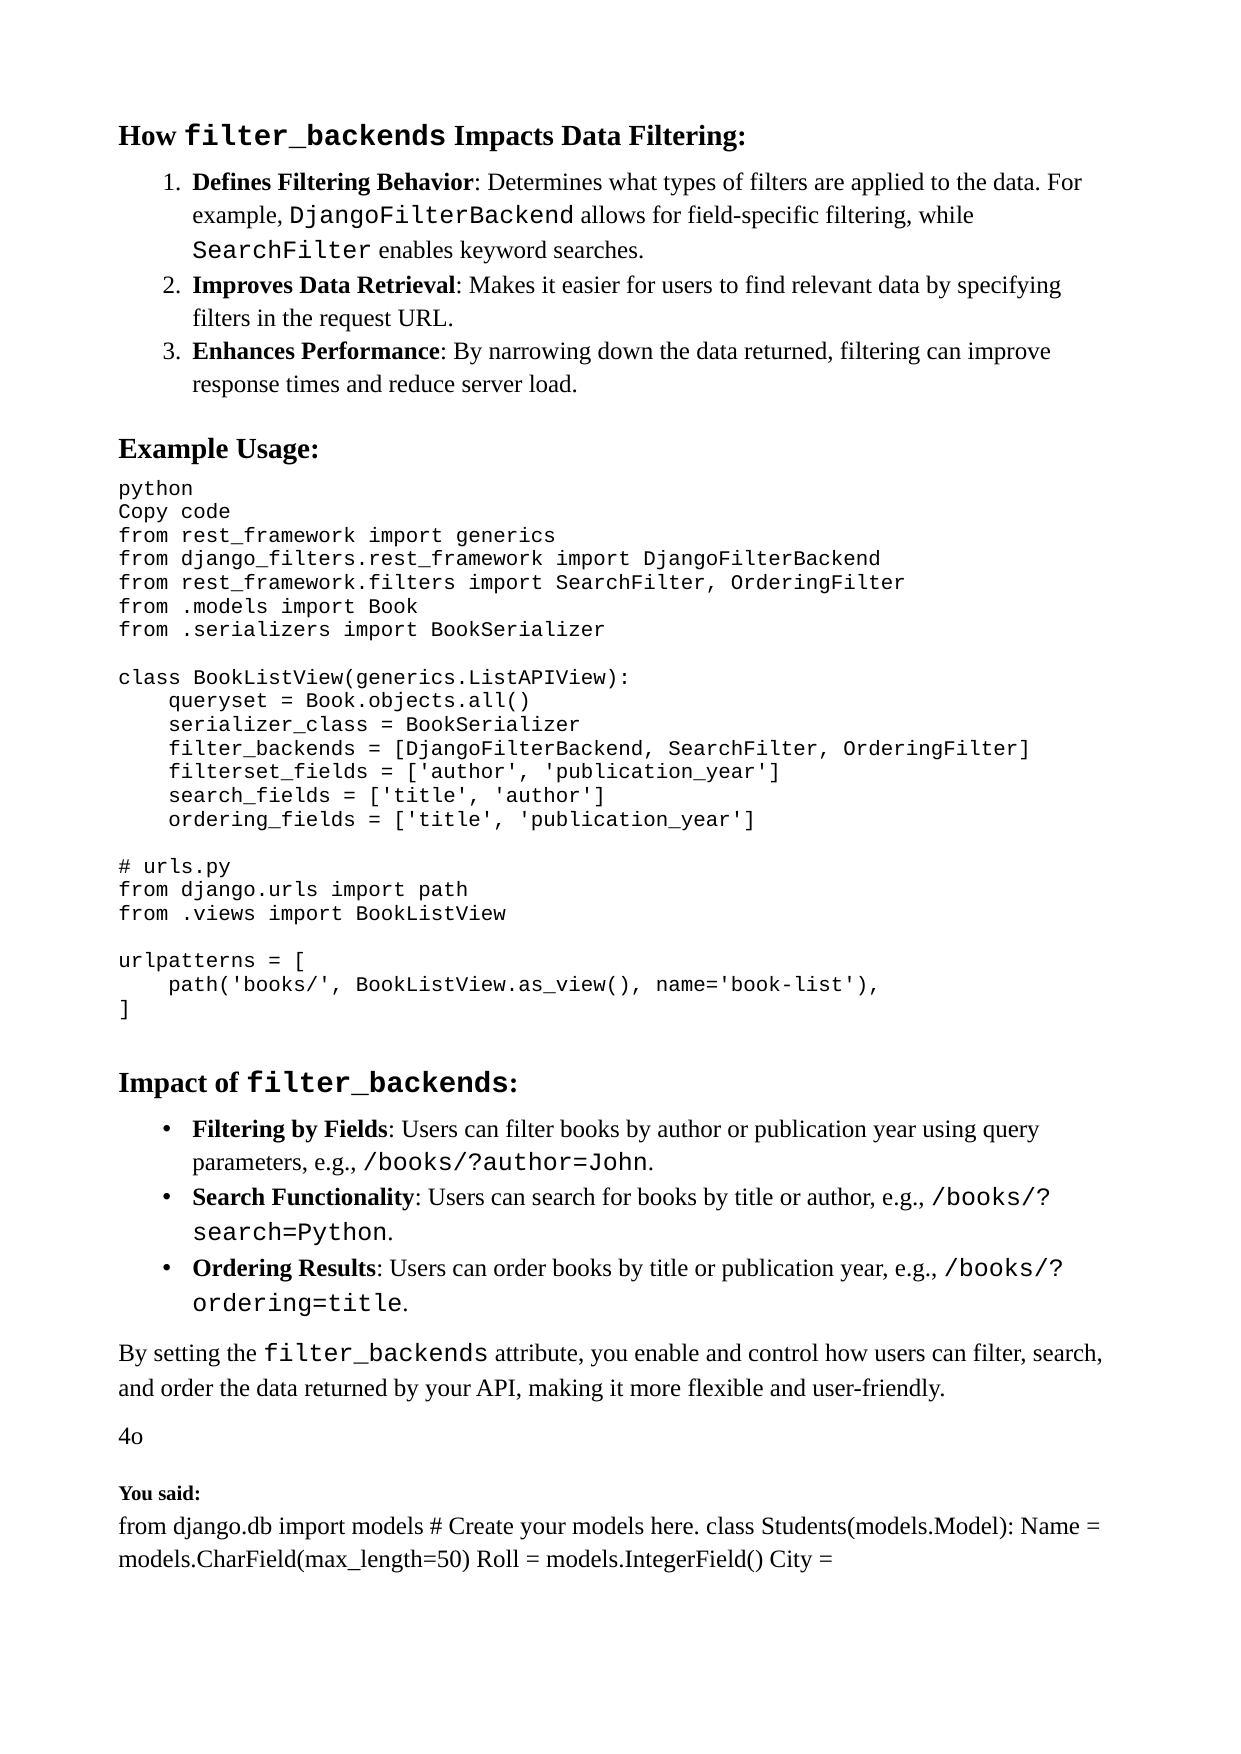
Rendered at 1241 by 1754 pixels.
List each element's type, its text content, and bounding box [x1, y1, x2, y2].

text class BookListView(generics.ListAPIView): [118, 667, 1122, 690]
text search_fields = ['title', 'author'] [118, 785, 1122, 808]
text from rest_framework.filters import SearchFilter, OrderingFilter [118, 572, 1122, 596]
text ] [118, 998, 1122, 1021]
text from django_filters.rest_framework import DjangoFilterBackend [118, 548, 1122, 572]
subtitle How filter_backends Impacts Data Filtering: [118, 118, 1122, 154]
subtitle You said: [118, 1481, 1122, 1505]
subtitle Impact of filter_backends: [118, 1065, 1122, 1101]
list Enhances Performance: By narrowing down the data returned, filtering can improve response times and reduce server load. [162, 336, 1122, 398]
list Ordering Results: Users can order books by title or publication year, e.g., /books/?ordering=title. [162, 1253, 1122, 1319]
text queryset = Book.objects.all() [118, 690, 1122, 714]
text 4o [118, 1421, 1122, 1449]
text from django.urls import path [118, 879, 1122, 903]
text ordering_fields = ['title', 'publication_year'] [118, 808, 1122, 832]
text By setting the filter_backends attribute, you enable and control how users can filter, search, and order the data returned by your API, making it more flexible and user-friendly. [118, 1338, 1122, 1402]
subtitle Example Usage: [118, 431, 1122, 465]
text filterset_fields = ['author', 'publication_year'] [118, 761, 1122, 785]
text from django.db import models # Create your models here. class Students(models.Model): Name = models.CharField(max_length=50) Roll = models.IntegerField() City = [118, 1511, 1122, 1573]
text from rest_framework import generics [118, 525, 1122, 548]
text urlpatterns = [ [118, 950, 1122, 974]
list Search Functionality: Users can search for books by title or author, e.g., /books/?search=Python. [162, 1182, 1122, 1248]
text from .views import BookListView [118, 903, 1122, 927]
list Defines Filtering Behavior: Determines what types of filters are applied to the data. For example, DjangoFilterBackend allows for field-specific filtering, while SearchFilter enables keyword searches. [162, 167, 1122, 266]
list Filtering by Fields: Users can filter books by author or publication year using query parameters, e.g., /books/?author=John. [162, 1114, 1122, 1178]
text Copy code [118, 501, 1122, 525]
text from .serializers import BookSerializer [118, 619, 1122, 643]
text python [118, 477, 1122, 501]
text path('books/', BookListView.as_view(), name='book-list'), [118, 974, 1122, 998]
text serializer_class = BookSerializer [118, 714, 1122, 738]
text # urls.py [118, 856, 1122, 879]
text from .models import Book [118, 596, 1122, 619]
text filter_backends = [DjangoFilterBackend, SearchFilter, OrderingFilter] [118, 738, 1122, 761]
list Improves Data Retrieval: Makes it easier for users to find relevant data by specifying filters in the request URL. [162, 270, 1122, 332]
